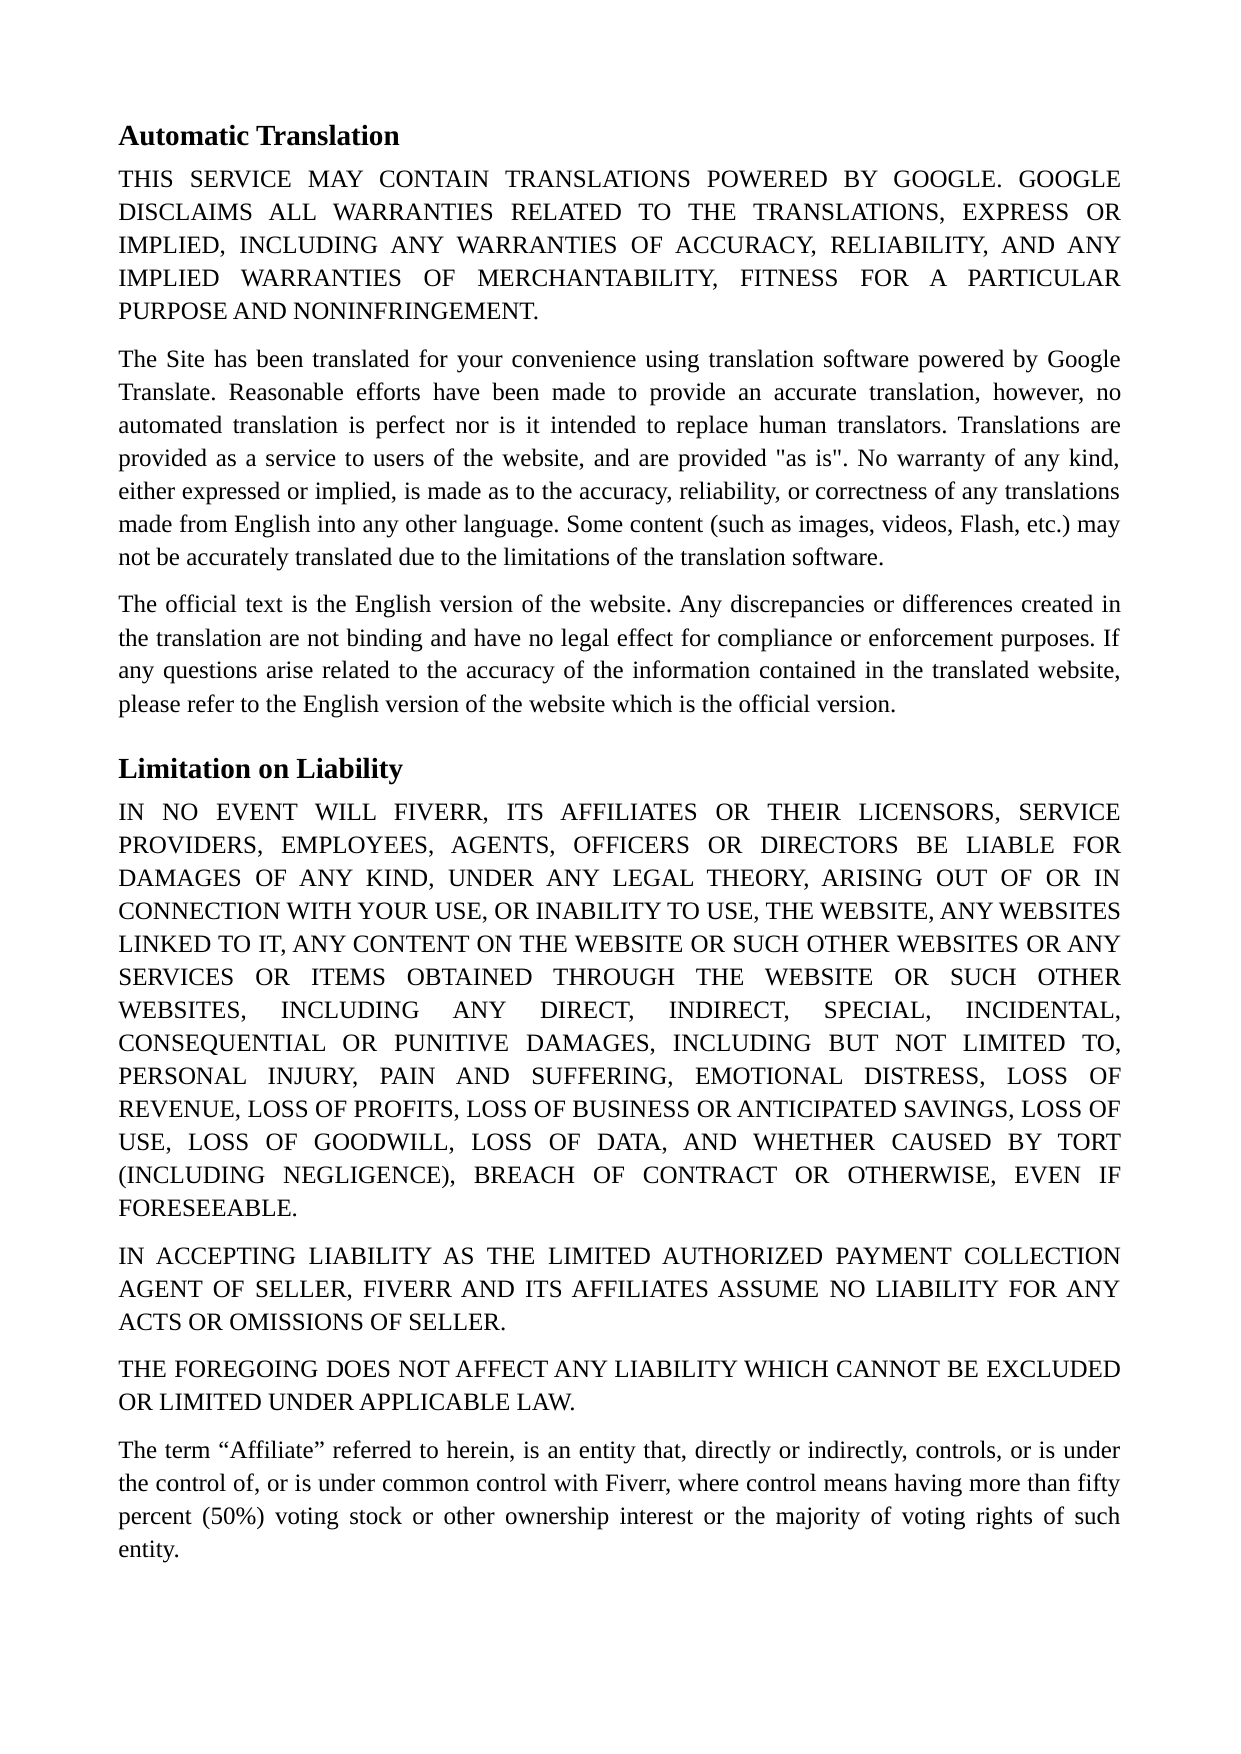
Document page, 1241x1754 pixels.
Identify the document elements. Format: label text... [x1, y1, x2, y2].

subtitle Automatic Translation [118, 118, 1122, 152]
text THIS SERVICE MAY CONTAIN TRANSLATIONS POWERED BY GOOGLE. GOOGLE DISCLAIMS ALL WARRANTIES RELATED TO THE TRANSLATIONS, EXPRESS OR IMPLIED, INCLUDING ANY WARRANTIES OF ACCURACY, RELIABILITY, AND ANY IMPLIED WARRANTIES OF MERCHANTABILITY, FITNESS FOR A PARTICULAR PURPOSE AND NONINFRINGEMENT. [118, 164, 1122, 325]
text THE FOREGOING DOES NOT AFFECT ANY LIABILITY WHICH CANNOT BE EXCLUDED OR LIMITED UNDER APPLICABLE LAW. [118, 1354, 1122, 1416]
text IN ACCEPTING LIABILITY AS THE LIMITED AUTHORIZED PAYMENT COLLECTION AGENT OF SELLER, FIVERR AND ITS AFFILIATES ASSUME NO LIABILITY FOR ANY ACTS OR OMISSIONS OF SELLER. [118, 1241, 1122, 1336]
subtitle Limitation on Liability [118, 751, 1122, 784]
text The term “Affiliate” referred to herein, is an entity that, directly or indirectly, controls, or is under the control of, or is under common control with Fiverr, where control means having more than fifty percent (50%) voting stock or other ownership interest or the majority of voting rights of such entity. [118, 1435, 1122, 1563]
text The official text is the English version of the website. Any discrepancies or differences created in the translation are not binding and have no legal effect for compliance or enforcement purposes. If any questions arise related to the accuracy of the information contained in the translated website, please refer to the English version of the website which is the official version. [118, 589, 1122, 717]
text IN NO EVENT WILL FIVERR, ITS AFFILIATES OR THEIR LICENSORS, SERVICE PROVIDERS, EMPLOYEES, AGENTS, OFFICERS OR DIRECTORS BE LIABLE FOR DAMAGES OF ANY KIND, UNDER ANY LEGAL THEORY, ARISING OUT OF OR IN CONNECTION WITH YOUR USE, OR INABILITY TO USE, THE WEBSITE, ANY WEBSITES LINKED TO IT, ANY CONTENT ON THE WEBSITE OR SUCH OTHER WEBSITES OR ANY SERVICES OR ITEMS OBTAINED THROUGH THE WEBSITE OR SUCH OTHER WEBSITES, INCLUDING ANY DIRECT, INDIRECT, SPECIAL, INCIDENTAL, CONSEQUENTIAL OR PUNITIVE DAMAGES, INCLUDING BUT NOT LIMITED TO, PERSONAL INJURY, PAIN AND SUFFERING, EMOTIONAL DISTRESS, LOSS OF REVENUE, LOSS OF PROFITS, LOSS OF BUSINESS OR ANTICIPATED SAVINGS, LOSS OF USE, LOSS OF GOODWILL, LOSS OF DATA, AND WHETHER CAUSED BY TORT (INCLUDING NEGLIGENCE), BREACH OF CONTRACT OR OTHERWISE, EVEN IF FORESEEABLE. [118, 797, 1122, 1222]
text The Site has been translated for your convenience using translation software powered by Google Translate. Reasonable efforts have been made to provide an accurate translation, however, no automated translation is perfect nor is it intended to replace human translators. Translations are provided as a service to users of the website, and are provided "as is". No warranty of any kind, either expressed or implied, is made as to the accuracy, reliability, or correctness of any translations made from English into any other language. Some content (such as images, videos, Flash, etc.) may not be accurately translated due to the limitations of the translation software. [118, 344, 1122, 571]
